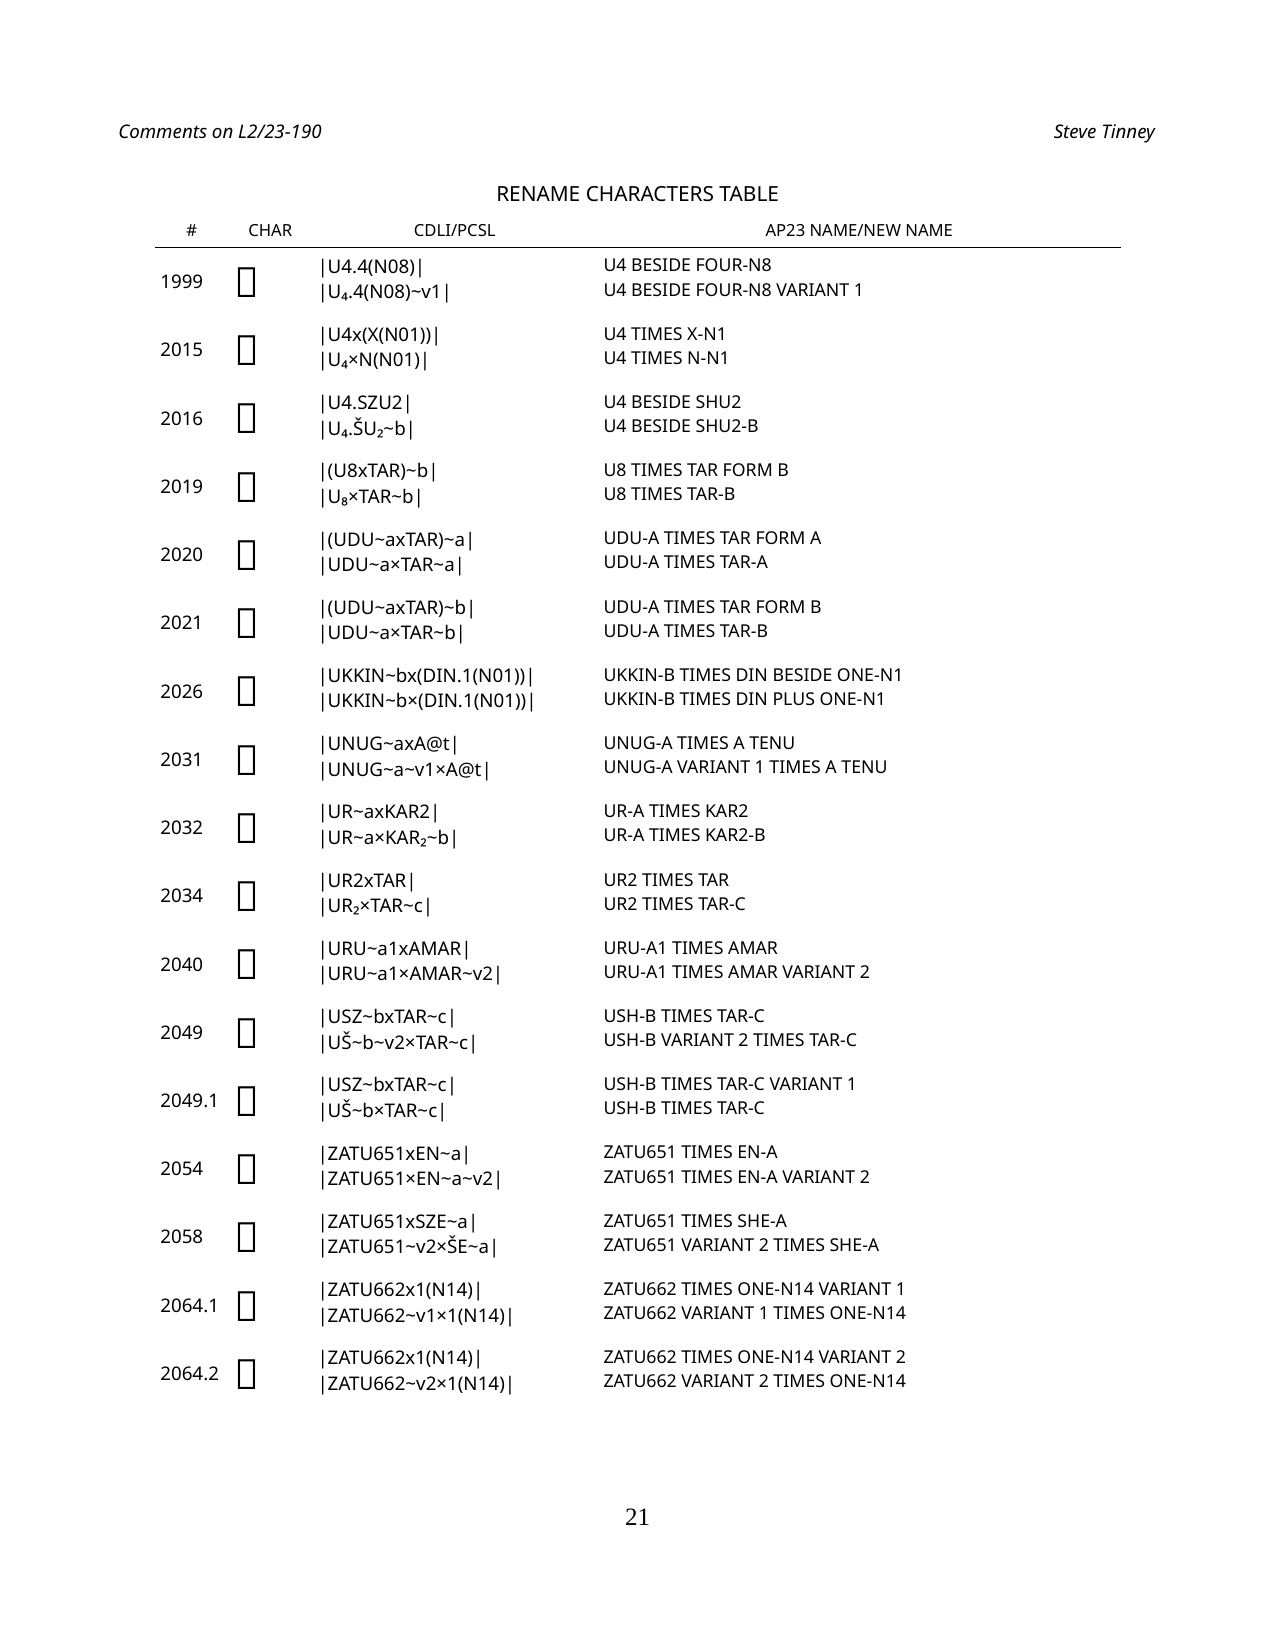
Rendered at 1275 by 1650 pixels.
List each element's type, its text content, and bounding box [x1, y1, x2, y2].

table_cell 2049.1 [155, 1066, 228, 1134]
table_cell UR2 TIMES TAR UR2 TIMES TAR-C [598, 861, 1121, 929]
table_cell U4 BESIDE FOUR-N8 U4 BESIDE FOUR-N8 VARIANT 1 [598, 248, 1121, 315]
table_cell 𒺥 [228, 1339, 312, 1407]
table_cell 𒺊 [228, 930, 312, 998]
table_cell 2034 [155, 861, 228, 929]
table_cell 2021 [155, 588, 228, 657]
table_cell UR-A TIMES KAR2 UR-A TIMES KAR2-B [598, 793, 1121, 861]
table_cell URU-A1 TIMES AMAR URU-A1 TIMES AMAR VARIANT 2 [598, 930, 1121, 998]
table_cell 2054 [155, 1134, 228, 1202]
table_cell |UR~axKAR2| |UR~a×KAR₂~b| [312, 793, 597, 861]
table_cell |U4x(X(N01))| |U₄×N(N01)| [312, 315, 597, 384]
table_cell UDU-A TIMES TAR FORM A UDU-A TIMES TAR-A [598, 520, 1121, 588]
table_cell |UKKIN~bx(DIN.1(N01))| |UKKIN~b×(DIN.1(N01))| [312, 657, 597, 725]
table_cell 𒺝 [228, 1203, 312, 1271]
table_cell 2026 [155, 657, 228, 725]
table_cell |ZATU651xSZE~a| |ZATU651~v2×ŠE~a| [312, 1203, 597, 1271]
table_cell |U4.SZU2| |U₄.ŠU₂~b| [312, 384, 597, 452]
table_cell |ZATU662x1(N14)| |ZATU662~v1×1(N14)| [312, 1271, 597, 1339]
table_cell # [155, 213, 228, 247]
table_cell 2016 [155, 384, 228, 452]
table_cell 𒺤 [228, 1271, 312, 1339]
table_cell CHAR [228, 213, 312, 247]
table_cell AP23 NAME/NEW NAME [598, 213, 1121, 247]
table_cell 2015 [155, 315, 228, 384]
table_cell 𒺁 [228, 725, 312, 793]
table_cell ZATU651 TIMES EN-A ZATU651 TIMES EN-A VARIANT 2 [598, 1134, 1121, 1202]
table_cell 𒹱 [228, 315, 312, 384]
table_cell 𒹵 [228, 452, 312, 520]
table_cell |USZ~bxTAR~c| |UŠ~b×TAR~c| [312, 1066, 597, 1134]
table_cell 2064.2 [155, 1339, 228, 1407]
table_cell |UNUG~axA@t| |UNUG~a~v1×A@t| [312, 725, 597, 793]
table_cell 𒺂 [228, 793, 312, 861]
table_cell 2032 [155, 793, 228, 861]
table_cell 2064.1 [155, 1271, 228, 1339]
table_cell |(U8xTAR)~b| |U₈×TAR~b| [312, 452, 597, 520]
table_cell ZATU662 TIMES ONE-N14 VARIANT 1 ZATU662 VARIANT 1 TIMES ONE-N14 [598, 1271, 1121, 1339]
table_cell UNUG-A TIMES A TENU UNUG-A VARIANT 1 TIMES A TENU [598, 725, 1121, 793]
table_cell 𒺓 [228, 998, 312, 1066]
table_cell ZATU651 TIMES SHE-A ZATU651 VARIANT 2 TIMES SHE-A [598, 1203, 1121, 1271]
table_cell USH-B TIMES TAR-C VARIANT 1 USH-B TIMES TAR-C [598, 1066, 1121, 1134]
table_cell |URU~a1xAMAR| |URU~a1×AMAR~v2| [312, 930, 597, 998]
table_cell CDLI/PCSL [312, 213, 597, 247]
table_cell 1999 [155, 248, 228, 315]
table_cell 2031 [155, 725, 228, 793]
table_cell 2058 [155, 1203, 228, 1271]
table_cell 𒺙 [228, 1134, 312, 1202]
table_cell 𒺔 [228, 1066, 312, 1134]
table_cell |(UDU~axTAR)~b| |UDU~a×TAR~b| [312, 588, 597, 657]
table_header RENAME CHARACTERS TABLE [155, 173, 1121, 213]
table_cell |(UDU~axTAR)~a| |UDU~a×TAR~a| [312, 520, 597, 588]
table_cell U4 TIMES X-N1 U4 TIMES N-N1 [598, 315, 1121, 384]
table_cell |USZ~bxTAR~c| |UŠ~b~v2×TAR~c| [312, 998, 597, 1066]
table_cell 2020 [155, 520, 228, 588]
table_cell ZATU662 TIMES ONE-N14 VARIANT 2 ZATU662 VARIANT 2 TIMES ONE-N14 [598, 1339, 1121, 1407]
table_cell 𒹡 [228, 248, 312, 315]
table_cell 𒹷 [228, 588, 312, 657]
table_cell 𒹶 [228, 520, 312, 588]
table_cell |ZATU651xEN~a| |ZATU651×EN~a~v2| [312, 1134, 597, 1202]
table_cell 𒺄 [228, 861, 312, 929]
table_cell 2019 [155, 452, 228, 520]
table_cell USH-B TIMES TAR-C USH-B VARIANT 2 TIMES TAR-C [598, 998, 1121, 1066]
table_cell 2049 [155, 998, 228, 1066]
table_cell |ZATU662x1(N14)| |ZATU662~v2×1(N14)| [312, 1339, 597, 1407]
table_cell |U4.4(N08)| |U₄.4(N08)~v1| [312, 248, 597, 315]
table_cell U8 TIMES TAR FORM B U8 TIMES TAR-B [598, 452, 1121, 520]
table_cell 2040 [155, 930, 228, 998]
table_cell UKKIN-B TIMES DIN BESIDE ONE-N1 UKKIN-B TIMES DIN PLUS ONE-N1 [598, 657, 1121, 725]
table_cell |UR2xTAR| |UR₂×TAR~c| [312, 861, 597, 929]
table_cell U4 BESIDE SHU2 U4 BESIDE SHU2-B [598, 384, 1121, 452]
table_cell 𒹲 [228, 384, 312, 452]
table_cell UDU-A TIMES TAR FORM B UDU-A TIMES TAR-B [598, 588, 1121, 657]
table_cell 𒹼 [228, 657, 312, 725]
